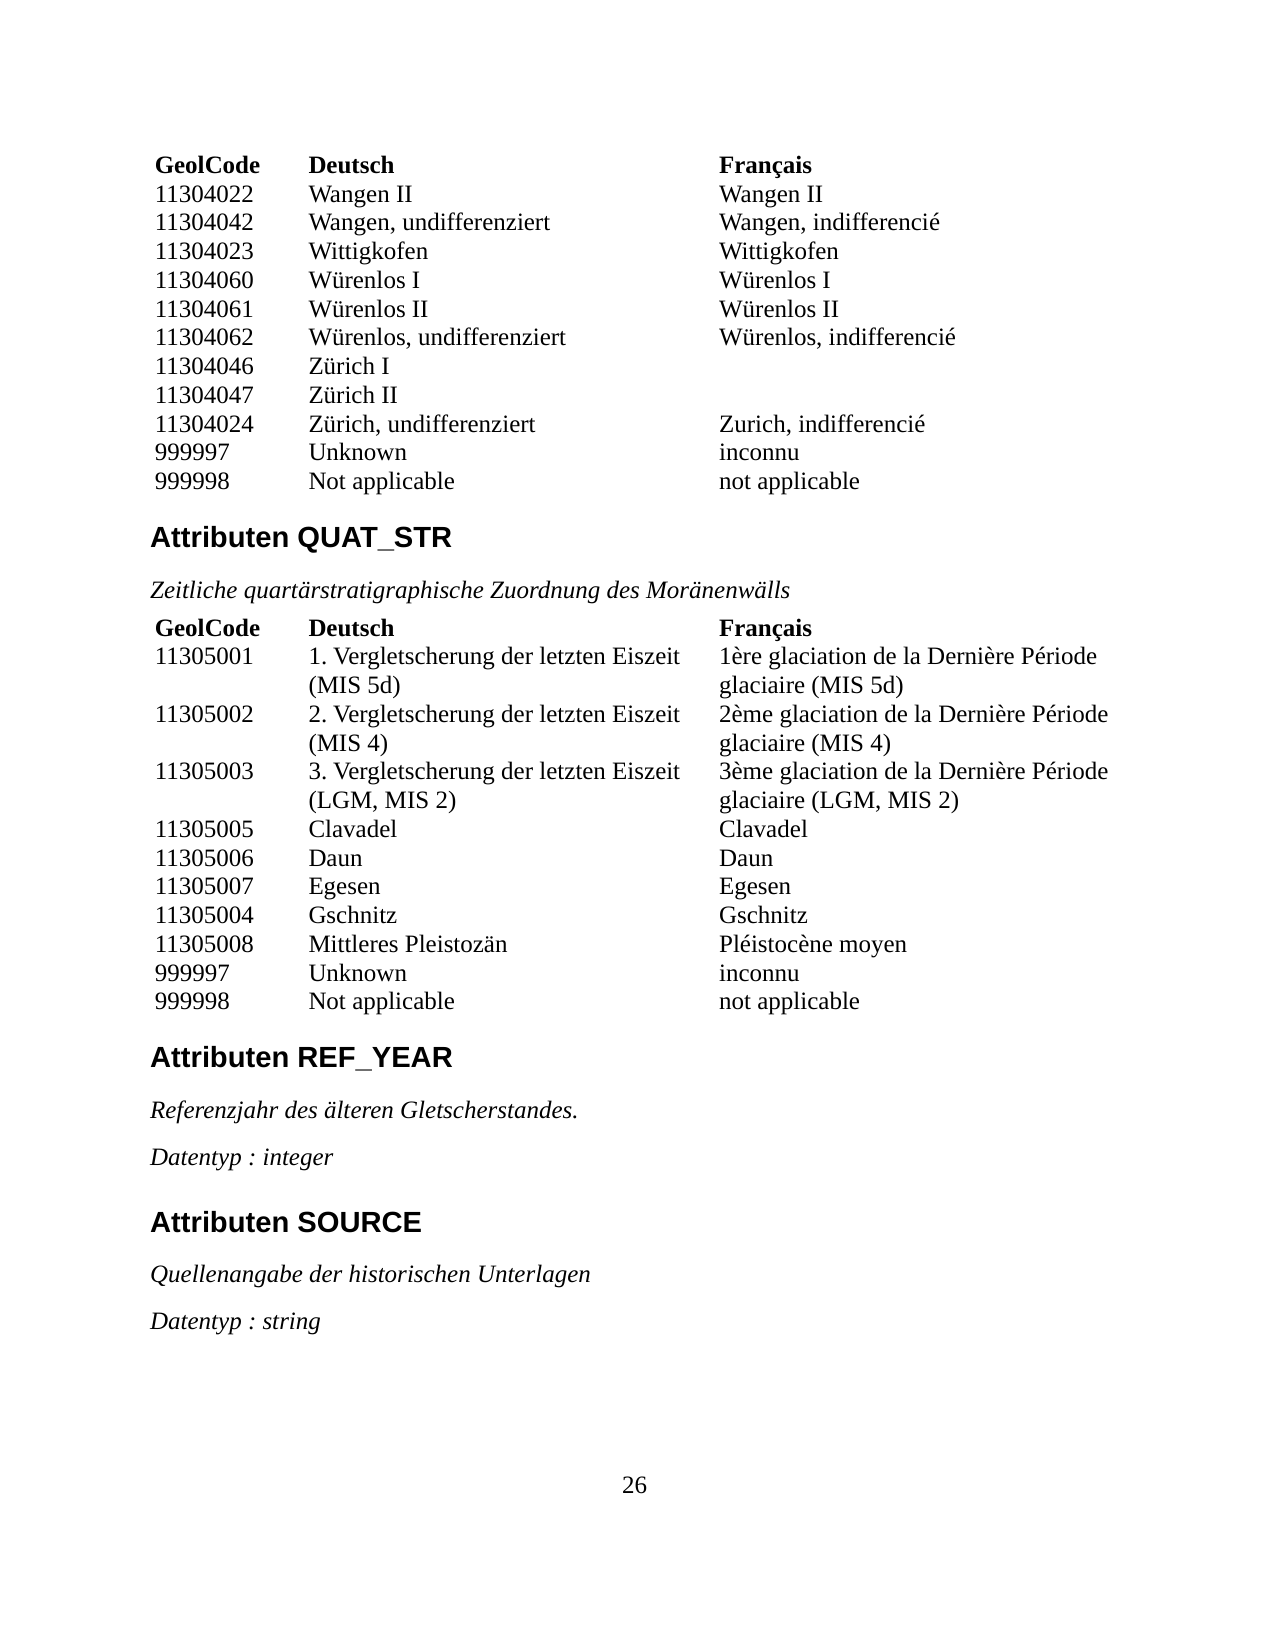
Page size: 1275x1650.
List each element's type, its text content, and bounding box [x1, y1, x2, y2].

table_cell 2. Vergletscherung der letzten Eiszeit (MIS 4) [304, 699, 714, 756]
table_cell Pléistocène moyen [714, 929, 1125, 958]
table_cell 1. Vergletscherung der letzten Eiszeit (MIS 5d) [304, 641, 714, 699]
table_cell [714, 380, 1125, 409]
table_cell 11305003 [150, 756, 304, 814]
table_header Français [714, 613, 1125, 641]
table_header GeolCode [150, 613, 304, 641]
table_cell 11305006 [150, 843, 304, 871]
subtitle Attributen QUAT_STR [150, 520, 1125, 553]
table_cell Not applicable [304, 466, 714, 495]
subtitle Attributen SOURCE [150, 1204, 1125, 1238]
table_cell 11304047 [150, 380, 304, 409]
table_cell 11305002 [150, 699, 304, 756]
text Datentyp : integer [150, 1142, 1125, 1171]
table_cell 999998 [150, 466, 304, 495]
table_cell 11304022 [150, 179, 304, 207]
table_cell inconnu [714, 438, 1125, 466]
table_header Deutsch [304, 150, 714, 179]
table_cell 11305004 [150, 900, 304, 929]
table_cell Wittigkofen [304, 236, 714, 265]
table_cell Egesen [714, 871, 1125, 900]
table_cell Würenlos I [304, 265, 714, 294]
table_cell Würenlos II [714, 294, 1125, 322]
table_cell 2ème glaciation de la Dernière Période glaciaire (MIS 4) [714, 699, 1125, 756]
table_cell 11304024 [150, 409, 304, 437]
table_cell Gschnitz [714, 900, 1125, 929]
table_cell 11305005 [150, 814, 304, 843]
table_cell 11304023 [150, 236, 304, 265]
table_cell 3. Vergletscherung der letzten Eiszeit (LGM, MIS 2) [304, 756, 714, 814]
table_cell Clavadel [714, 814, 1125, 843]
text Referenzjahr des älteren Gletscherstandes. [150, 1095, 1125, 1124]
table_cell 11305001 [150, 641, 304, 699]
table_cell Würenlos I [714, 265, 1125, 294]
table_cell 11304042 [150, 208, 304, 236]
table_cell Würenlos, undifferenziert [304, 323, 714, 351]
text Datentyp : string [150, 1306, 1125, 1335]
table_cell 1ère glaciation de la Dernière Période glaciaire (MIS 5d) [714, 641, 1125, 699]
table_cell [714, 351, 1125, 380]
table_header GeolCode [150, 150, 304, 179]
table_cell not applicable [714, 466, 1125, 495]
table_cell Gschnitz [304, 900, 714, 929]
table_cell Wangen II [304, 179, 714, 207]
table_cell Wittigkofen [714, 236, 1125, 265]
table_cell Zürich I [304, 351, 714, 380]
table_cell Unknown [304, 438, 714, 466]
table_cell Daun [304, 843, 714, 871]
table_cell Zurich, indifferencié [714, 409, 1125, 437]
table_cell 11305007 [150, 871, 304, 900]
table_cell 11304061 [150, 294, 304, 322]
table_cell Daun [714, 843, 1125, 871]
table_cell 11305008 [150, 929, 304, 958]
table_header Deutsch [304, 613, 714, 641]
table_cell Clavadel [304, 814, 714, 843]
table_cell Unknown [304, 958, 714, 986]
table_cell Egesen [304, 871, 714, 900]
table_cell 11304062 [150, 323, 304, 351]
table_cell Würenlos II [304, 294, 714, 322]
subtitle Attributen REF_YEAR [150, 1040, 1125, 1074]
text Zeitliche quartärstratigraphische Zuordnung des Moränenwälls [150, 575, 1125, 604]
table_cell 11304060 [150, 265, 304, 294]
table_cell 999997 [150, 438, 304, 466]
table_cell Not applicable [304, 986, 714, 1015]
table_cell 11304046 [150, 351, 304, 380]
table_cell Zürich II [304, 380, 714, 409]
table_cell 3ème glaciation de la Dernière Période glaciaire (LGM, MIS 2) [714, 756, 1125, 814]
table_cell 999998 [150, 986, 304, 1015]
table_cell Würenlos, indifferencié [714, 323, 1125, 351]
table_cell inconnu [714, 958, 1125, 986]
table_cell Wangen, undifferenziert [304, 208, 714, 236]
text Quellenangabe der historischen Unterlagen [150, 1259, 1125, 1288]
table_cell Mittleres Pleistozän [304, 929, 714, 958]
table_cell Wangen II [714, 179, 1125, 207]
table_cell 999997 [150, 958, 304, 986]
table_cell Zürich, undifferenziert [304, 409, 714, 437]
table_header Français [714, 150, 1125, 179]
table_cell Wangen, indifferencié [714, 208, 1125, 236]
table_cell not applicable [714, 986, 1125, 1015]
